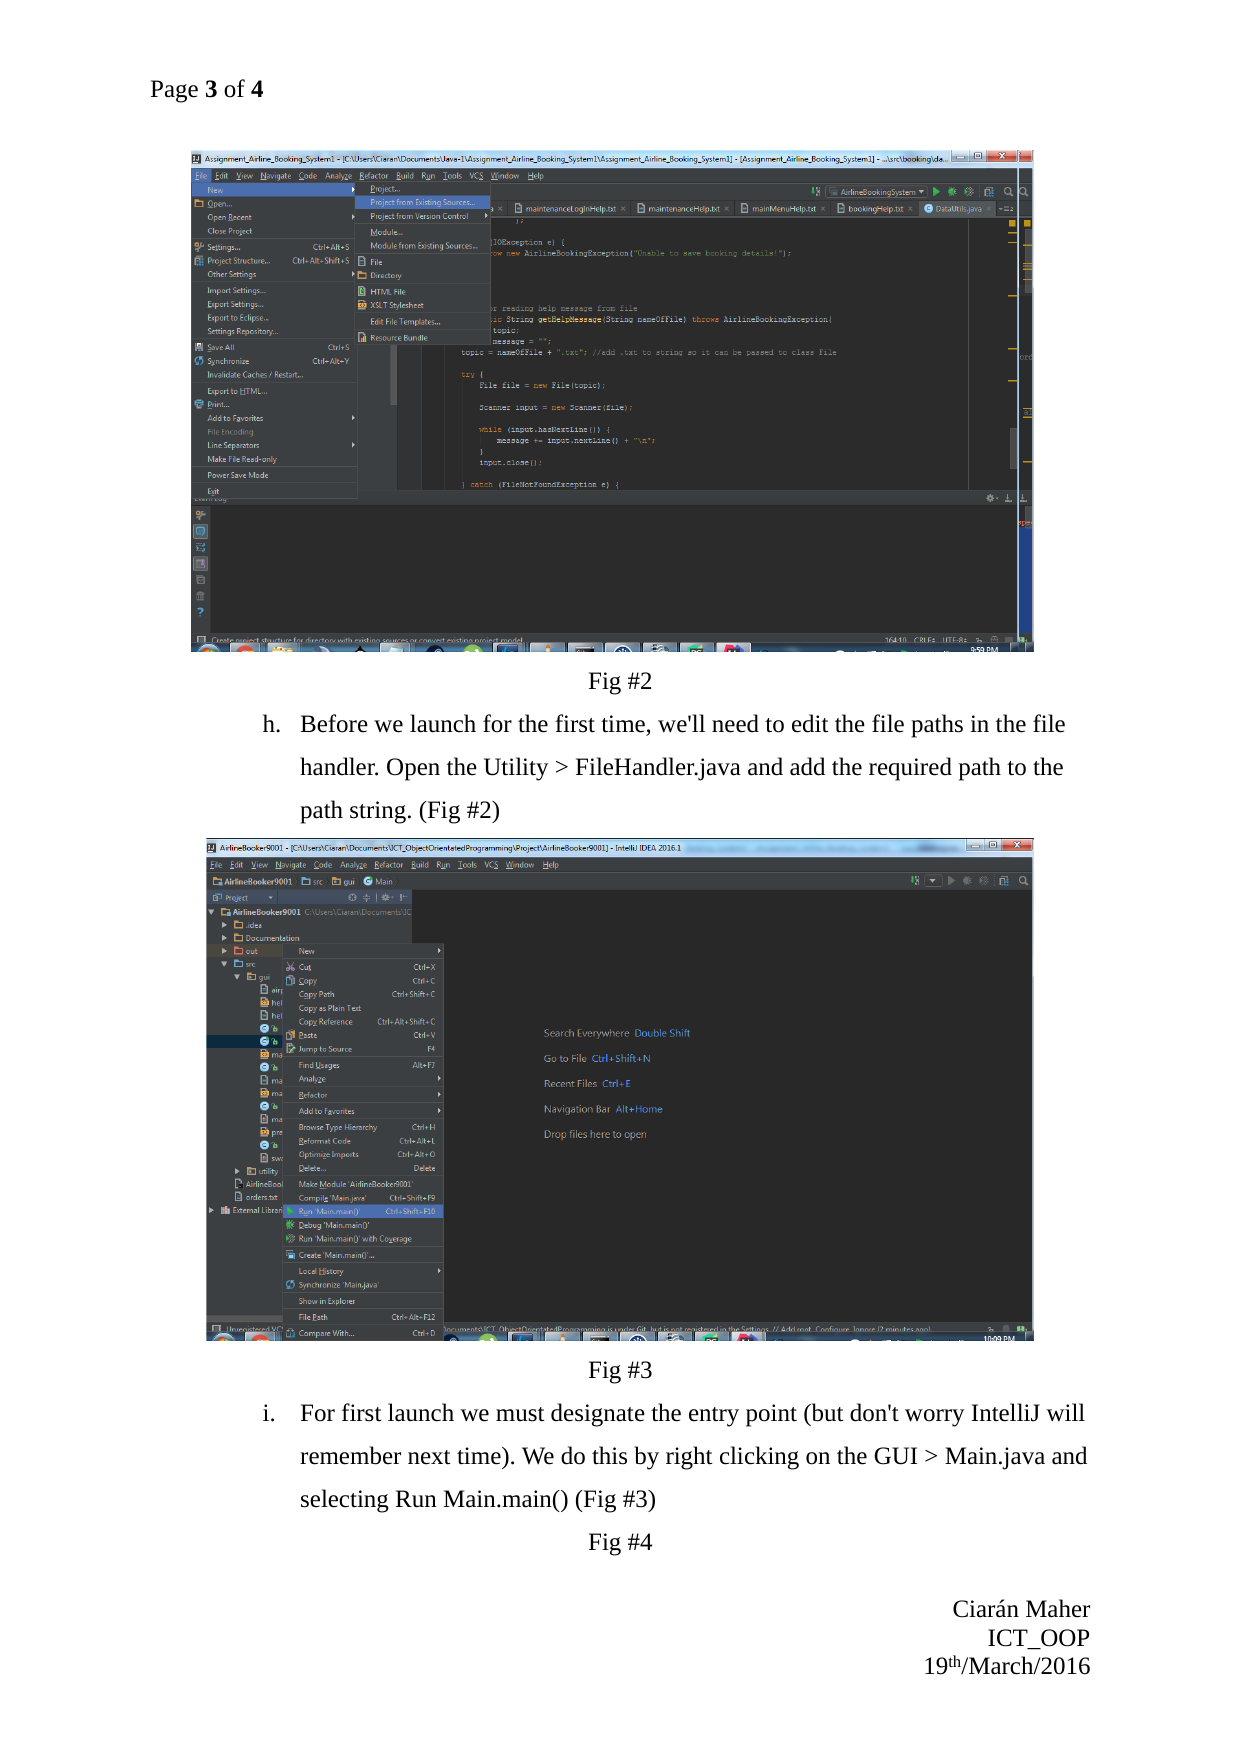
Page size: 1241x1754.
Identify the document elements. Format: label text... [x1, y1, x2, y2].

picture [191, 150, 1034, 652]
text Fig #2 [150, 150, 1090, 695]
list For first launch we must designate the entry point (but don't worry IntelliJ will remember next time). We do this by right clicking on the GUI > Main.java and selecting Run Main.main() (Fig #3) [262, 1398, 1090, 1513]
text Fig #4 [150, 1527, 1090, 1556]
list Before we launch for the first time, we'll need to edit the file paths in the file handler. Open the Utility > FileHandler.java and add the required path to the path string. (Fig #2) [262, 709, 1090, 824]
picture [206, 838, 1034, 1341]
text Fig #3 [150, 839, 1090, 1383]
